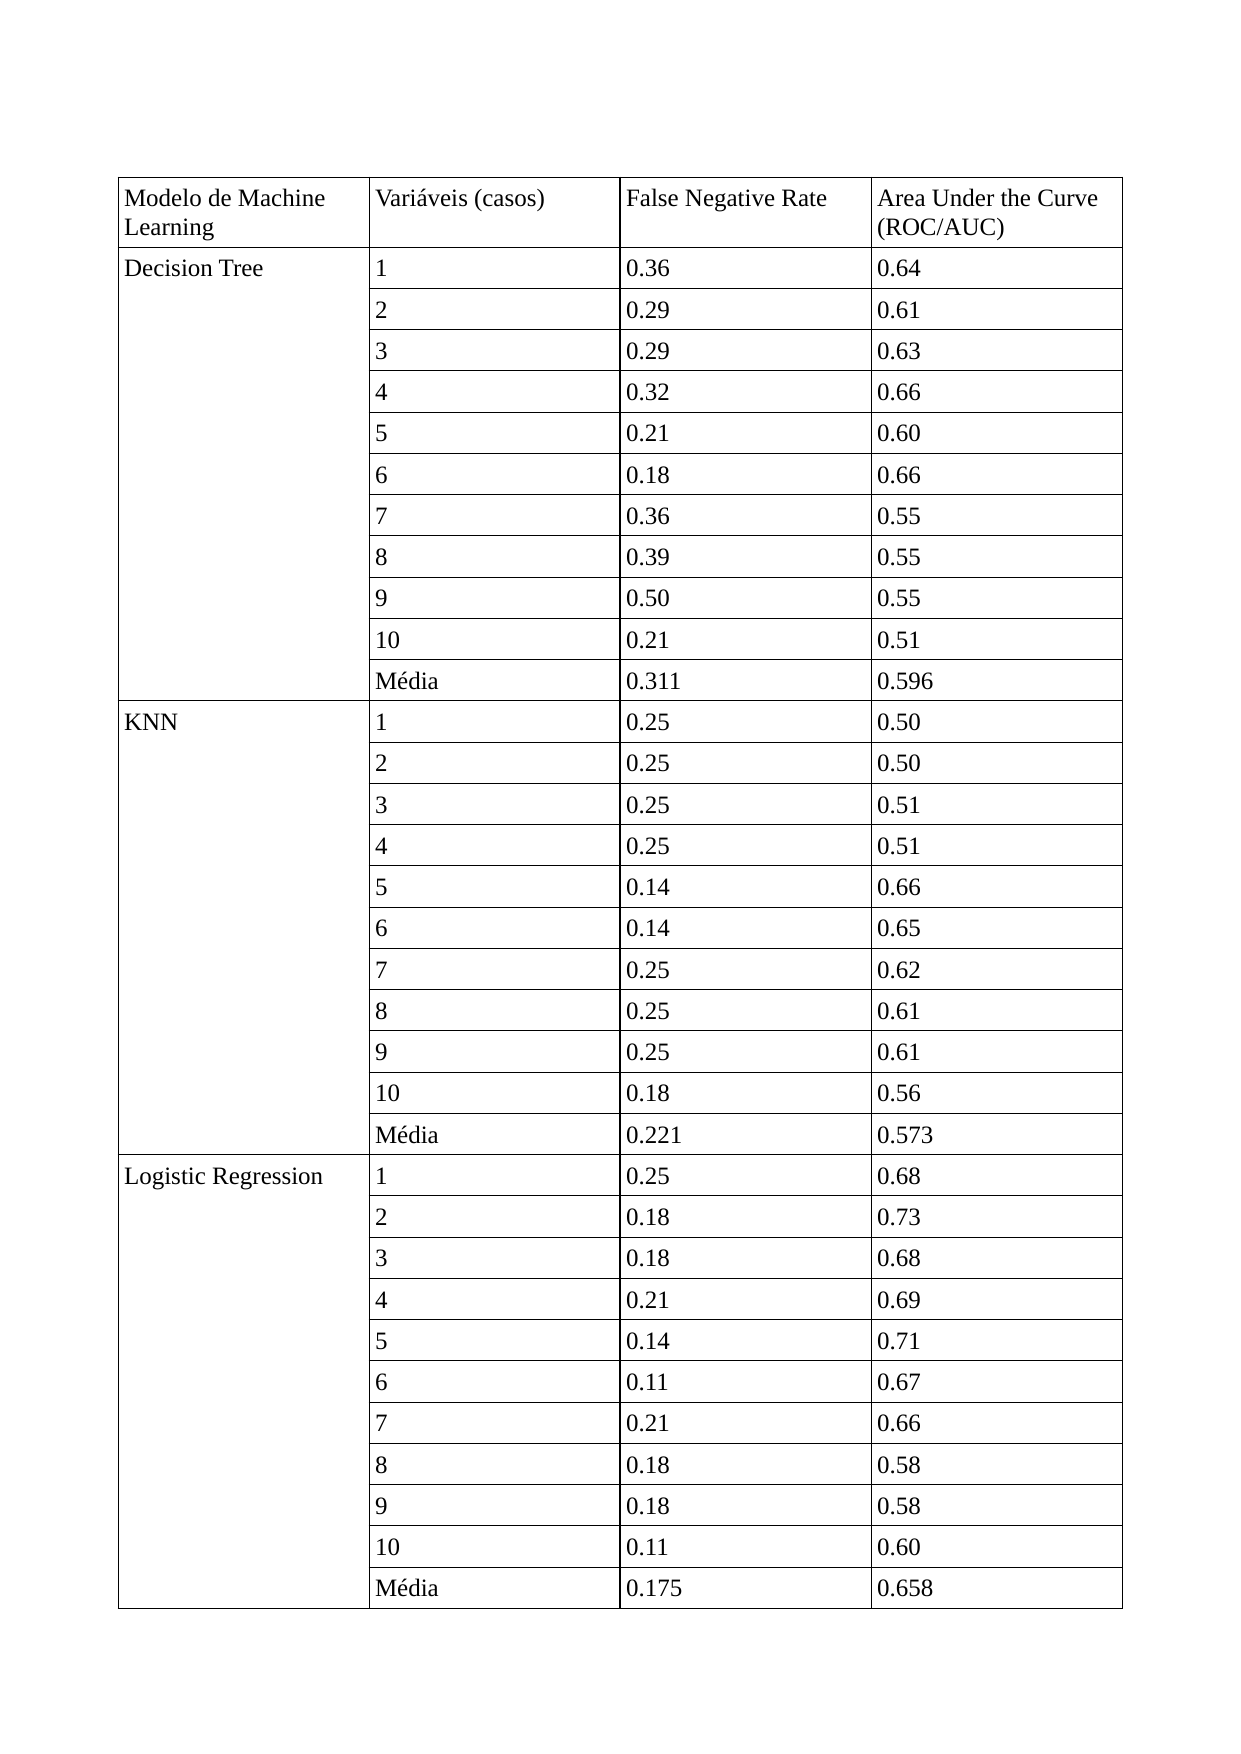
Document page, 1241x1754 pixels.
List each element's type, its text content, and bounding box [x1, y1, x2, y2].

table_cell 0.29 [621, 289, 871, 329]
table_cell 5 [370, 413, 619, 453]
table_header Area Under the Curve (ROC/AUC) [872, 178, 1122, 247]
table_cell 0.658 [872, 1568, 1122, 1608]
table_cell 6 [370, 454, 619, 494]
table_cell 0.25 [621, 743, 871, 783]
table_cell 0.68 [872, 1238, 1122, 1278]
table_cell 0.18 [621, 1444, 871, 1484]
table_cell 0.21 [621, 1279, 871, 1319]
table_cell 0.66 [872, 866, 1122, 907]
table_cell 3 [370, 330, 619, 370]
table_cell 4 [370, 825, 619, 865]
table_cell 0.58 [872, 1485, 1122, 1525]
table_cell 4 [370, 1279, 619, 1319]
table_cell 0.18 [621, 1485, 871, 1525]
table_cell 0.36 [621, 495, 871, 535]
table_cell 7 [370, 1403, 619, 1443]
table_cell 0.18 [621, 454, 871, 494]
table_cell 0.66 [872, 371, 1122, 412]
table_cell 0.311 [621, 660, 871, 700]
table_cell 0.65 [872, 908, 1122, 948]
table_header Modelo de Machine Learning [119, 178, 369, 247]
table_cell 0.50 [621, 578, 871, 618]
table_cell 0.66 [872, 454, 1122, 494]
table_cell 9 [370, 1031, 619, 1072]
table_cell 0.596 [872, 660, 1122, 700]
table_cell 0.61 [872, 289, 1122, 329]
table_cell Média [370, 1114, 619, 1154]
table_cell 0.221 [621, 1114, 871, 1154]
table_cell 7 [370, 495, 619, 535]
table_cell 0.56 [872, 1073, 1122, 1113]
table_header False Negative Rate [621, 178, 871, 247]
table_cell 0.25 [621, 784, 871, 824]
table_cell Média [370, 1568, 619, 1608]
table_cell 9 [370, 1485, 619, 1525]
table_cell 0.18 [621, 1238, 871, 1278]
table_cell Logistic Regression [119, 1155, 369, 1608]
table_cell 0.21 [621, 413, 871, 453]
table_cell 5 [370, 1320, 619, 1360]
table_cell 0.64 [872, 248, 1122, 288]
table_cell 4 [370, 371, 619, 412]
table_cell 0.25 [621, 1031, 871, 1072]
table_cell 0.67 [872, 1361, 1122, 1402]
table_cell 0.50 [872, 701, 1122, 742]
table_cell 8 [370, 990, 619, 1030]
table_cell 0.25 [621, 1155, 871, 1195]
table_cell 9 [370, 578, 619, 618]
table_cell 10 [370, 619, 619, 659]
table_cell 0.51 [872, 784, 1122, 824]
table_cell 1 [370, 1155, 619, 1195]
table_cell 6 [370, 1361, 619, 1402]
table_cell 1 [370, 248, 619, 288]
table_cell 0.51 [872, 825, 1122, 865]
table_cell 3 [370, 784, 619, 824]
table_cell 0.39 [621, 536, 871, 577]
table_cell 0.68 [872, 1155, 1122, 1195]
table_cell KNN [119, 701, 369, 1154]
table_cell 0.25 [621, 825, 871, 865]
table_cell 0.55 [872, 578, 1122, 618]
table_cell Média [370, 660, 619, 700]
table_cell 10 [370, 1073, 619, 1113]
table_cell 0.66 [872, 1403, 1122, 1443]
table_cell 2 [370, 289, 619, 329]
table_cell 0.21 [621, 619, 871, 659]
table_cell 0.14 [621, 908, 871, 948]
table_cell 0.25 [621, 701, 871, 742]
table_cell 2 [370, 1196, 619, 1237]
table_cell 0.11 [621, 1361, 871, 1402]
table_cell 0.11 [621, 1526, 871, 1567]
table_cell 10 [370, 1526, 619, 1567]
table_cell 0.69 [872, 1279, 1122, 1319]
table_cell 0.61 [872, 1031, 1122, 1072]
table_cell 5 [370, 866, 619, 907]
table_cell 0.50 [872, 743, 1122, 783]
table_cell 0.14 [621, 866, 871, 907]
table_cell 8 [370, 536, 619, 577]
table_cell 0.25 [621, 949, 871, 989]
table_cell 0.55 [872, 495, 1122, 535]
table_cell 0.71 [872, 1320, 1122, 1360]
table_cell 0.29 [621, 330, 871, 370]
table_cell 6 [370, 908, 619, 948]
table_cell 0.73 [872, 1196, 1122, 1237]
table_cell 0.573 [872, 1114, 1122, 1154]
table_cell 0.55 [872, 536, 1122, 577]
table_cell 0.51 [872, 619, 1122, 659]
table_cell 0.58 [872, 1444, 1122, 1484]
table_cell 0.14 [621, 1320, 871, 1360]
table_header Variáveis (casos) [370, 178, 619, 247]
table_cell 0.21 [621, 1403, 871, 1443]
table_cell 0.32 [621, 371, 871, 412]
table_cell 0.18 [621, 1073, 871, 1113]
table_cell Decision Tree [119, 248, 369, 700]
table_cell 0.61 [872, 990, 1122, 1030]
table_cell 1 [370, 701, 619, 742]
table_cell 0.62 [872, 949, 1122, 989]
table_cell 7 [370, 949, 619, 989]
table_cell 8 [370, 1444, 619, 1484]
table_cell 0.36 [621, 248, 871, 288]
table_cell 2 [370, 743, 619, 783]
table_cell 0.60 [872, 1526, 1122, 1567]
table_cell 0.25 [621, 990, 871, 1030]
table_cell 0.63 [872, 330, 1122, 370]
table_cell 0.175 [621, 1568, 871, 1608]
table_cell 0.18 [621, 1196, 871, 1237]
table_cell 0.60 [872, 413, 1122, 453]
table_cell 3 [370, 1238, 619, 1278]
